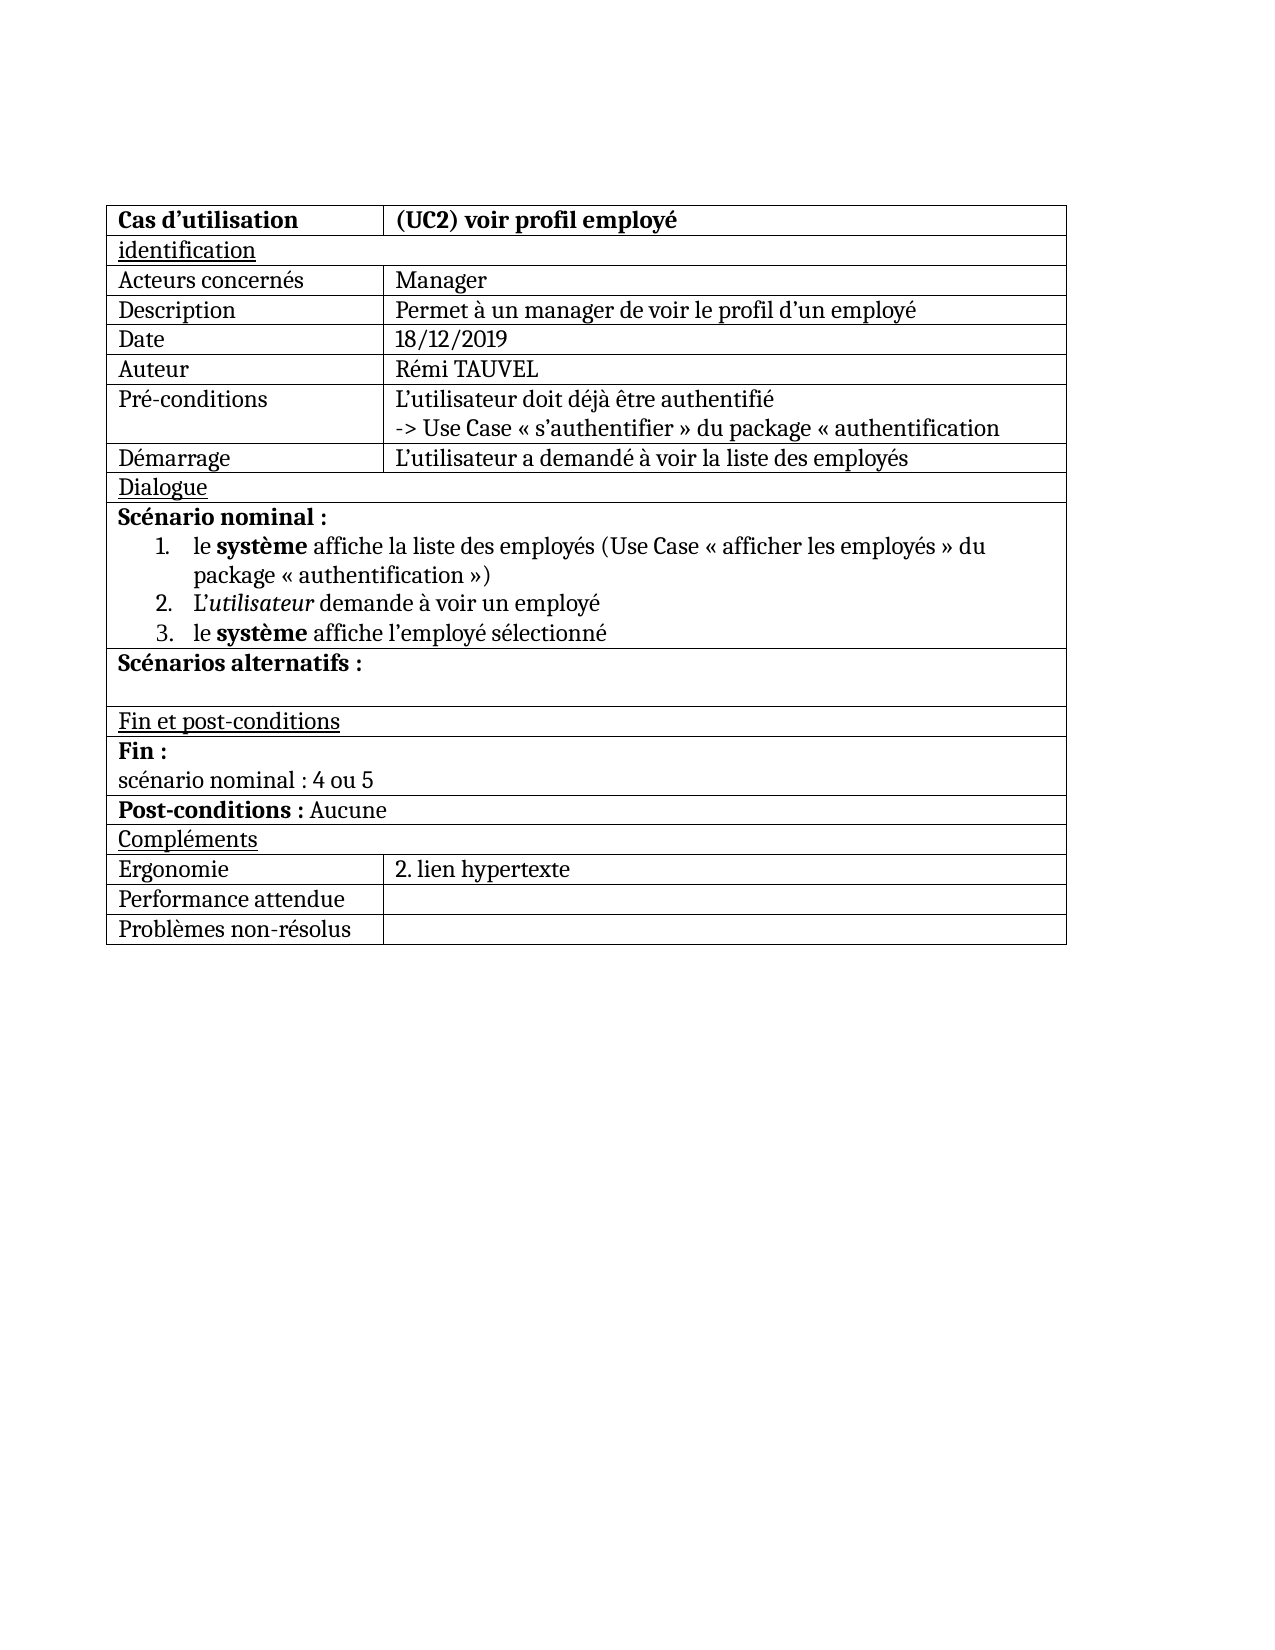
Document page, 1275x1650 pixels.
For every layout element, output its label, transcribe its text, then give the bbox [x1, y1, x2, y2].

table_cell Ergonomie [107, 855, 383, 884]
table_cell Scénario nominal : le système affiche la liste des employés (Use Case « afficher les employés » du package « authentification ») L’utilisateur demande à voir un employé le système affiche l’employé sélectionné [107, 503, 1066, 648]
table_cell [384, 885, 1066, 914]
table_header (UC2) voir profil employé [384, 206, 1066, 235]
table_cell L’utilisateur doit déjà être authentifié -> Use Case « s’authentifier » du package « authentification [384, 385, 1066, 442]
table_cell 2. lien hypertexte [384, 855, 1066, 884]
table_cell 18/12/2019 [384, 325, 1066, 354]
table_cell Compléments [107, 825, 1066, 854]
table_cell Acteurs concernés [107, 266, 383, 294]
table_cell Fin : scénario nominal : 4 ou 5 [107, 737, 1066, 794]
table_header Cas d’utilisation [107, 206, 383, 235]
table_cell Performance attendue [107, 885, 383, 914]
table_cell identification [107, 236, 1066, 265]
table_cell Manager [384, 266, 1066, 294]
table_cell Rémi TAUVEL [384, 355, 1066, 384]
table_cell Fin et post-conditions [107, 707, 1066, 736]
table_cell Dialogue [107, 473, 1066, 502]
table_cell Permet à un manager de voir le profil d’un employé [384, 296, 1066, 324]
table_cell [384, 915, 1066, 943]
table_cell Problèmes non-résolus [107, 915, 383, 943]
table_cell Pré-conditions [107, 385, 383, 442]
table_cell Date [107, 325, 383, 354]
table_cell Post-conditions : Aucune [107, 796, 1066, 824]
table_cell Démarrage [107, 444, 383, 472]
table_cell Scénarios alternatifs : [107, 649, 1066, 706]
table_cell Description [107, 296, 383, 324]
table_cell Auteur [107, 355, 383, 384]
table_cell L’utilisateur a demandé à voir la liste des employés [384, 444, 1066, 472]
